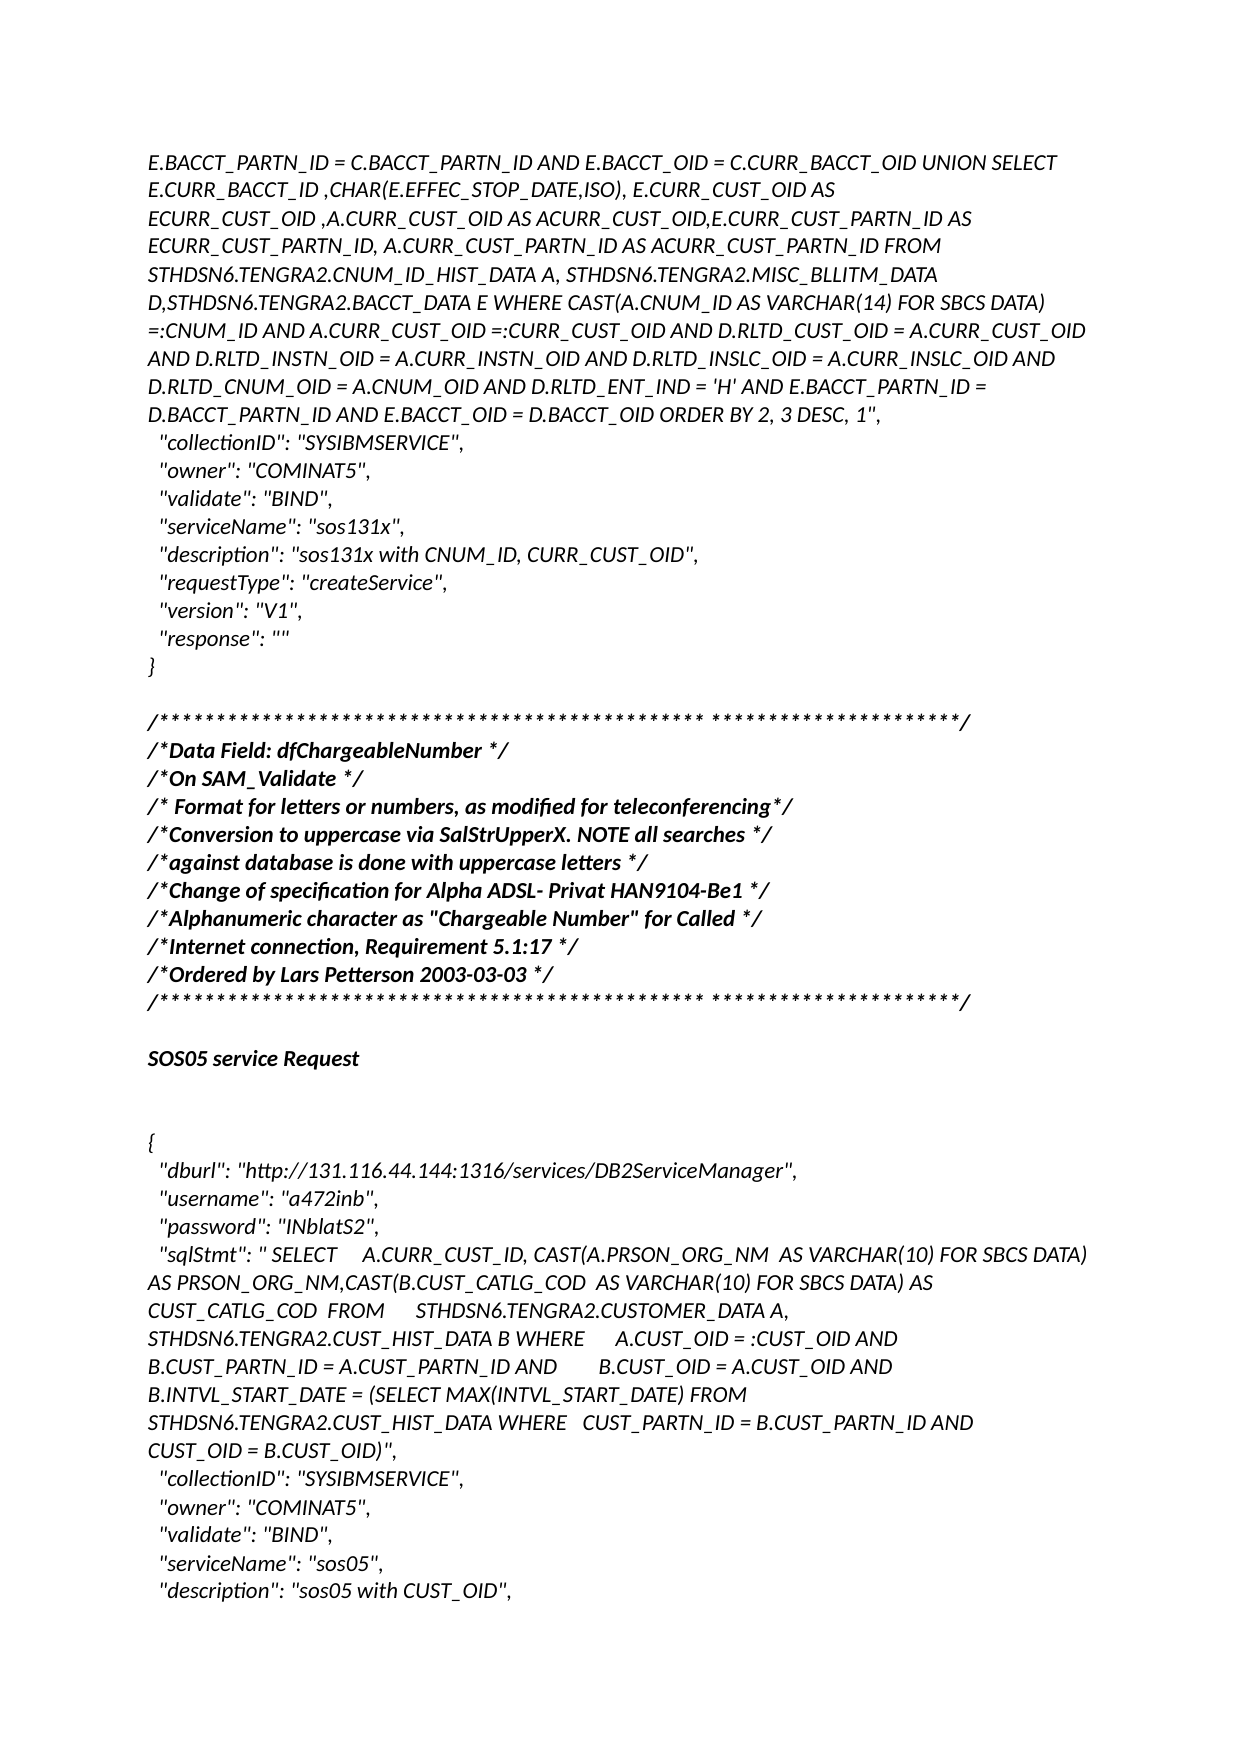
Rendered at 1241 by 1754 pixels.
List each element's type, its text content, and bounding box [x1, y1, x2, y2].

text "collectionID": "SYSIBMSERVICE", [148, 428, 1093, 456]
text /*Change of specification for Alpha ADSL- Privat HAN9104-Be1 */ [148, 876, 1093, 904]
text /*Internet connection, Requirement 5.1:17 */ [148, 932, 1093, 960]
text "version": "V1", [148, 596, 1093, 624]
text "description": "sos131x with CNUM_ID, CURR_CUST_OID", [148, 540, 1093, 568]
text /* Format for letters or numbers, as modified for teleconferencing*/ [148, 792, 1093, 820]
text /************************************************ **********************/ [148, 708, 1093, 736]
text /*Conversion to uppercase via SalStrUpperX. NOTE all searches */ [148, 820, 1093, 848]
text /*Alphanumeric character as "Chargeable Number" for Called */ [148, 904, 1093, 932]
text "serviceName": "sos131x", [148, 512, 1093, 540]
text } [148, 652, 1093, 680]
text "owner": "COMINAT5", [148, 1493, 1093, 1521]
text "requestType": "createService", [148, 568, 1093, 596]
text "username": "a472inb", [148, 1184, 1093, 1212]
text "password": "INblatS2", [148, 1212, 1093, 1240]
text "sqlStmt": " SELECT A.CURR_CUST_ID, CAST(A.PRSON_ORG_NM AS VARCHAR(10) FOR SBCS DATA) AS PRSON_ORG_NM,CAST(B.CUST_CATLG_COD AS VARCHAR(10) FOR SBCS DATA) AS CUST_CATLG_COD FROM STHDSN6.TENGRA2.CUSTOMER_DATA A, STHDSN6.TENGRA2.CUST_HIST_DATA B WHERE A.CUST_OID = :CUST_OID AND B.CUST_PARTN_ID = A.CUST_PARTN_ID AND B.CUST_OID = A.CUST_OID AND B.INTVL_START_DATE = (SELECT MAX(INTVL_START_DATE) FROM STHDSN6.TENGRA2.CUST_HIST_DATA WHERE CUST_PARTN_ID = B.CUST_PARTN_ID AND CUST_OID = B.CUST_OID)", [148, 1240, 1093, 1464]
text "validate": "BIND", [148, 484, 1093, 512]
text "serviceName": "sos05", [148, 1549, 1093, 1577]
text /*Data Field: dfChargeableNumber */ [148, 736, 1093, 764]
text /*On SAM_Validate */ [148, 764, 1093, 792]
text "collectionID": "SYSIBMSERVICE", [148, 1464, 1093, 1493]
text "validate": "BIND", [148, 1521, 1093, 1549]
text SOS05 service Request [148, 1044, 1093, 1072]
text E.BACCT_PARTN_ID = C.BACCT_PARTN_ID AND E.BACCT_OID = C.CURR_BACCT_OID UNION SELECT E.CURR_BACCT_ID ,CHAR(E.EFFEC_STOP_DATE,ISO), E.CURR_CUST_OID AS ECURR_CUST_OID ,A.CURR_CUST_OID AS ACURR_CUST_OID,E.CURR_CUST_PARTN_ID AS ECURR_CUST_PARTN_ID, A.CURR_CUST_PARTN_ID AS ACURR_CUST_PARTN_ID FROM STHDSN6.TENGRA2.CNUM_ID_HIST_DATA A, STHDSN6.TENGRA2.MISC_BLLITM_DATA D,STHDSN6.TENGRA2.BACCT_DATA E WHERE CAST(A.CNUM_ID AS VARCHAR(14) FOR SBCS DATA) =:CNUM_ID AND A.CURR_CUST_OID =:CURR_CUST_OID AND D.RLTD_CUST_OID = A.CURR_CUST_OID AND D.RLTD_INSTN_OID = A.CURR_INSTN_OID AND D.RLTD_INSLC_OID = A.CURR_INSLC_OID AND D.RLTD_CNUM_OID = A.CNUM_OID AND D.RLTD_ENT_IND = 'H' AND E.BACCT_PARTN_ID = D.BACCT_PARTN_ID AND E.BACCT_OID = D.BACCT_OID ORDER BY 2, 3 DESC, 1", [148, 148, 1093, 428]
text /************************************************ **********************/ [148, 988, 1093, 1016]
text /*Ordered by Lars Petterson 2003-03-03 */ [148, 960, 1093, 988]
text "dburl": "http://131.116.44.144:1316/services/DB2ServiceManager", [148, 1156, 1093, 1184]
text "description": "sos05 with CUST_OID", [148, 1577, 1093, 1605]
text { [148, 1128, 1093, 1156]
text "owner": "COMINAT5", [148, 456, 1093, 484]
text /*against database is done with uppercase letters */ [148, 848, 1093, 876]
text "response": "" [148, 624, 1093, 652]
